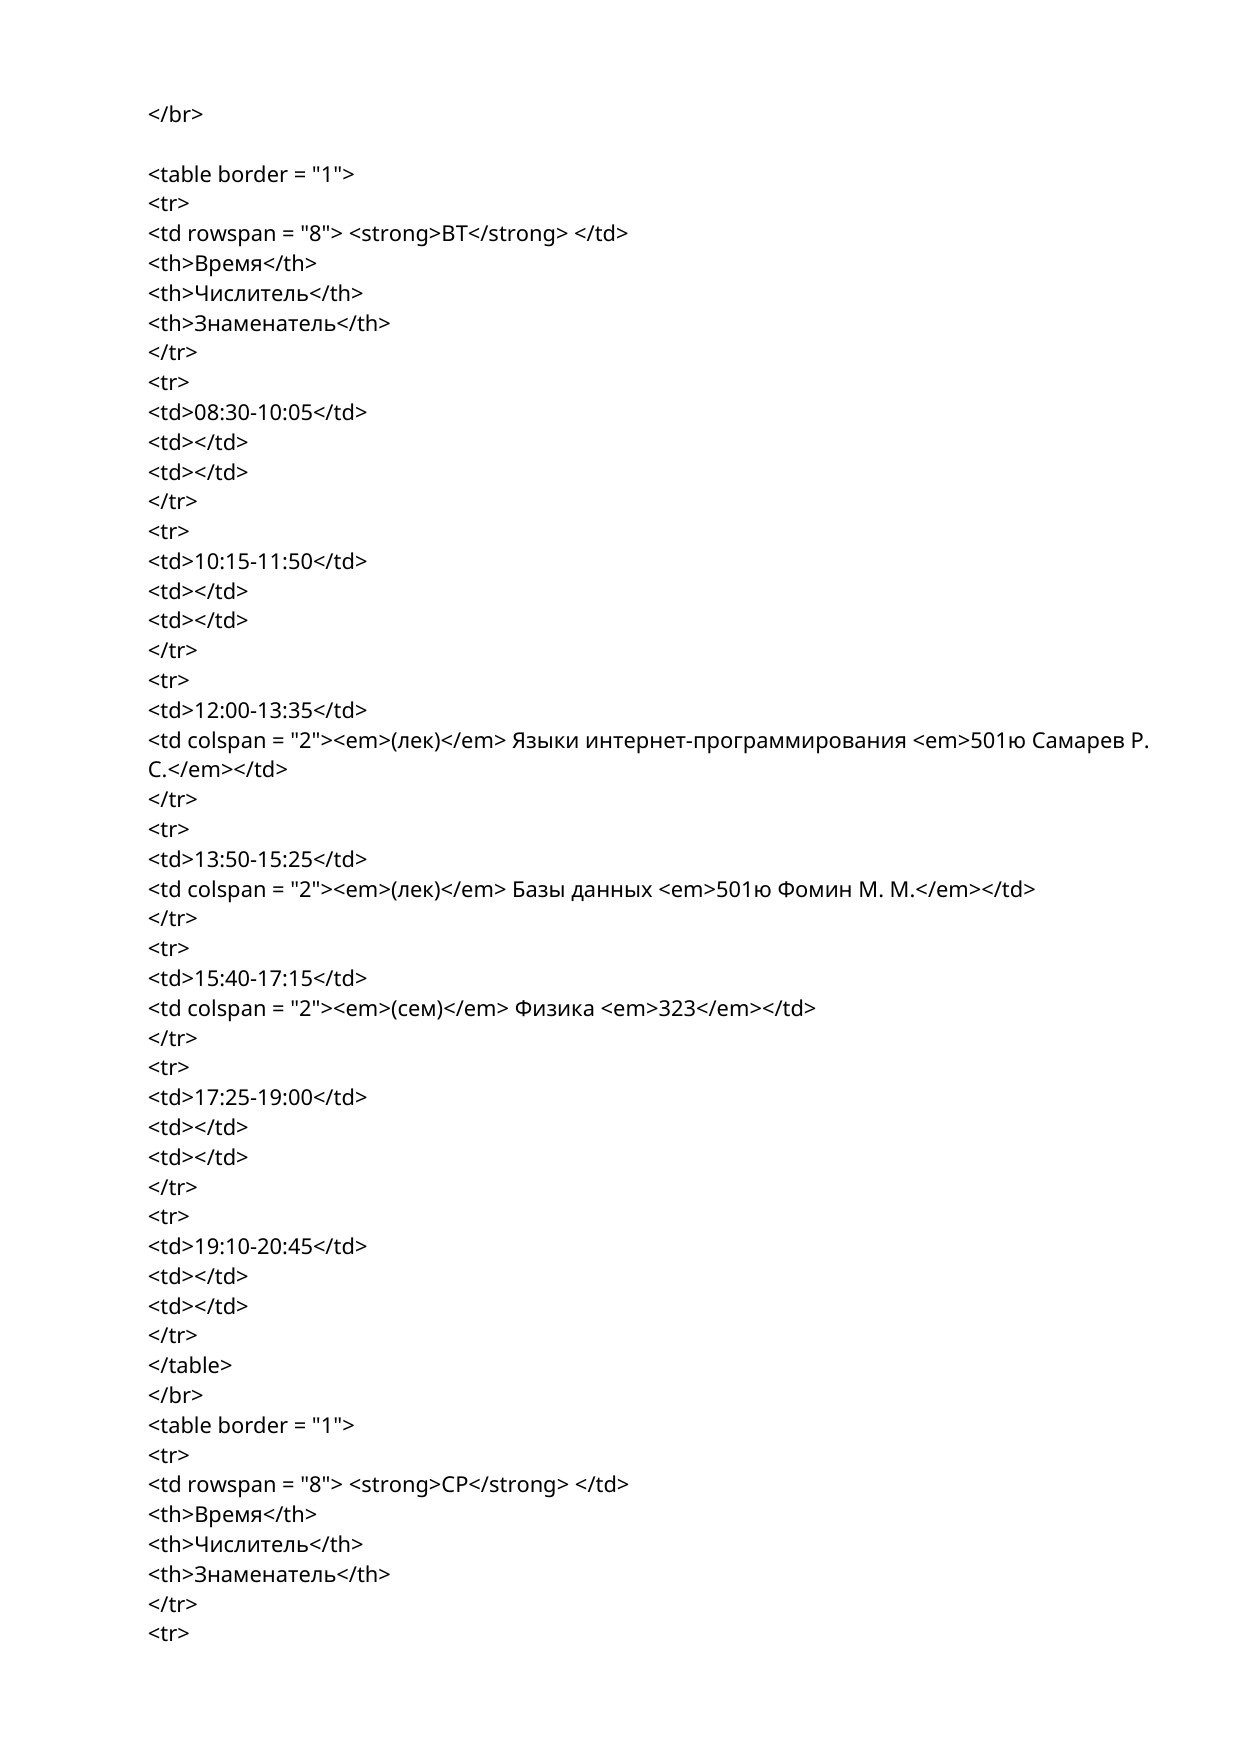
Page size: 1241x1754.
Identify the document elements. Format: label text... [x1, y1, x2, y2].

text </tr> [148, 1320, 1181, 1350]
text </br> [148, 99, 1181, 129]
text </tr> [148, 1588, 1181, 1618]
text </tr> [148, 635, 1181, 665]
text <tr> [148, 188, 1181, 218]
text <tr> [148, 1618, 1181, 1648]
text </tr> [148, 784, 1181, 814]
text <tr> [148, 1052, 1181, 1082]
text <th>Время</th> [148, 248, 1181, 278]
text </table> [148, 1350, 1181, 1380]
text <tr> [148, 1201, 1181, 1231]
text </tr> [148, 486, 1181, 516]
text <td>19:10-20:45</td> [148, 1231, 1181, 1261]
text <td>13:50-15:25</td> [148, 844, 1181, 873]
text <th>Числитель</th> [148, 278, 1181, 307]
text <th>Знаменатель</th> [148, 1559, 1181, 1588]
text <td></td> [148, 1261, 1181, 1291]
text <td></td> [148, 456, 1181, 486]
text <td></td> [148, 427, 1181, 456]
text <td></td> [148, 1291, 1181, 1320]
text </tr> [148, 1171, 1181, 1201]
text <table border = "1"> [148, 158, 1181, 188]
text <td>08:30-10:05</td> [148, 397, 1181, 427]
text <tr> [148, 665, 1181, 695]
text <td>10:15-11:50</td> [148, 546, 1181, 576]
text <td></td> [148, 1112, 1181, 1142]
text <td>17:25-19:00</td> [148, 1082, 1181, 1112]
text <td></td> [148, 1142, 1181, 1171]
text <th>Числитель</th> [148, 1529, 1181, 1559]
text <td colspan = "2"><em>(лек)</em> Языки интернет-программирования <em>501ю Самарев Р. С.</em></td> [148, 724, 1181, 784]
text </tr> [148, 1022, 1181, 1052]
text <tr> [148, 1439, 1181, 1469]
text <tr> [148, 933, 1181, 963]
text <tr> [148, 516, 1181, 546]
text <tr> [148, 814, 1181, 844]
text </br> [148, 1380, 1181, 1410]
text <td colspan = "2"><em>(лек)</em> Базы данных <em>501ю Фомин М. М.</em></td> [148, 873, 1181, 903]
text </tr> [148, 903, 1181, 933]
text <tr> [148, 367, 1181, 397]
text <td></td> [148, 576, 1181, 605]
text <th>Время</th> [148, 1499, 1181, 1529]
text <td colspan = "2"><em>(сем)</em> Физика <em>323</em></td> [148, 993, 1181, 1022]
text <td rowspan = "8"> <strong>ВТ</strong> </td> [148, 218, 1181, 248]
text <td>12:00-13:35</td> [148, 695, 1181, 724]
text <td></td> [148, 605, 1181, 635]
text <th>Знаменатель</th> [148, 307, 1181, 337]
text </tr> [148, 337, 1181, 367]
text <td rowspan = "8"> <strong>СР</strong> </td> [148, 1469, 1181, 1499]
text <table border = "1"> [148, 1410, 1181, 1439]
text <td>15:40-17:15</td> [148, 963, 1181, 993]
